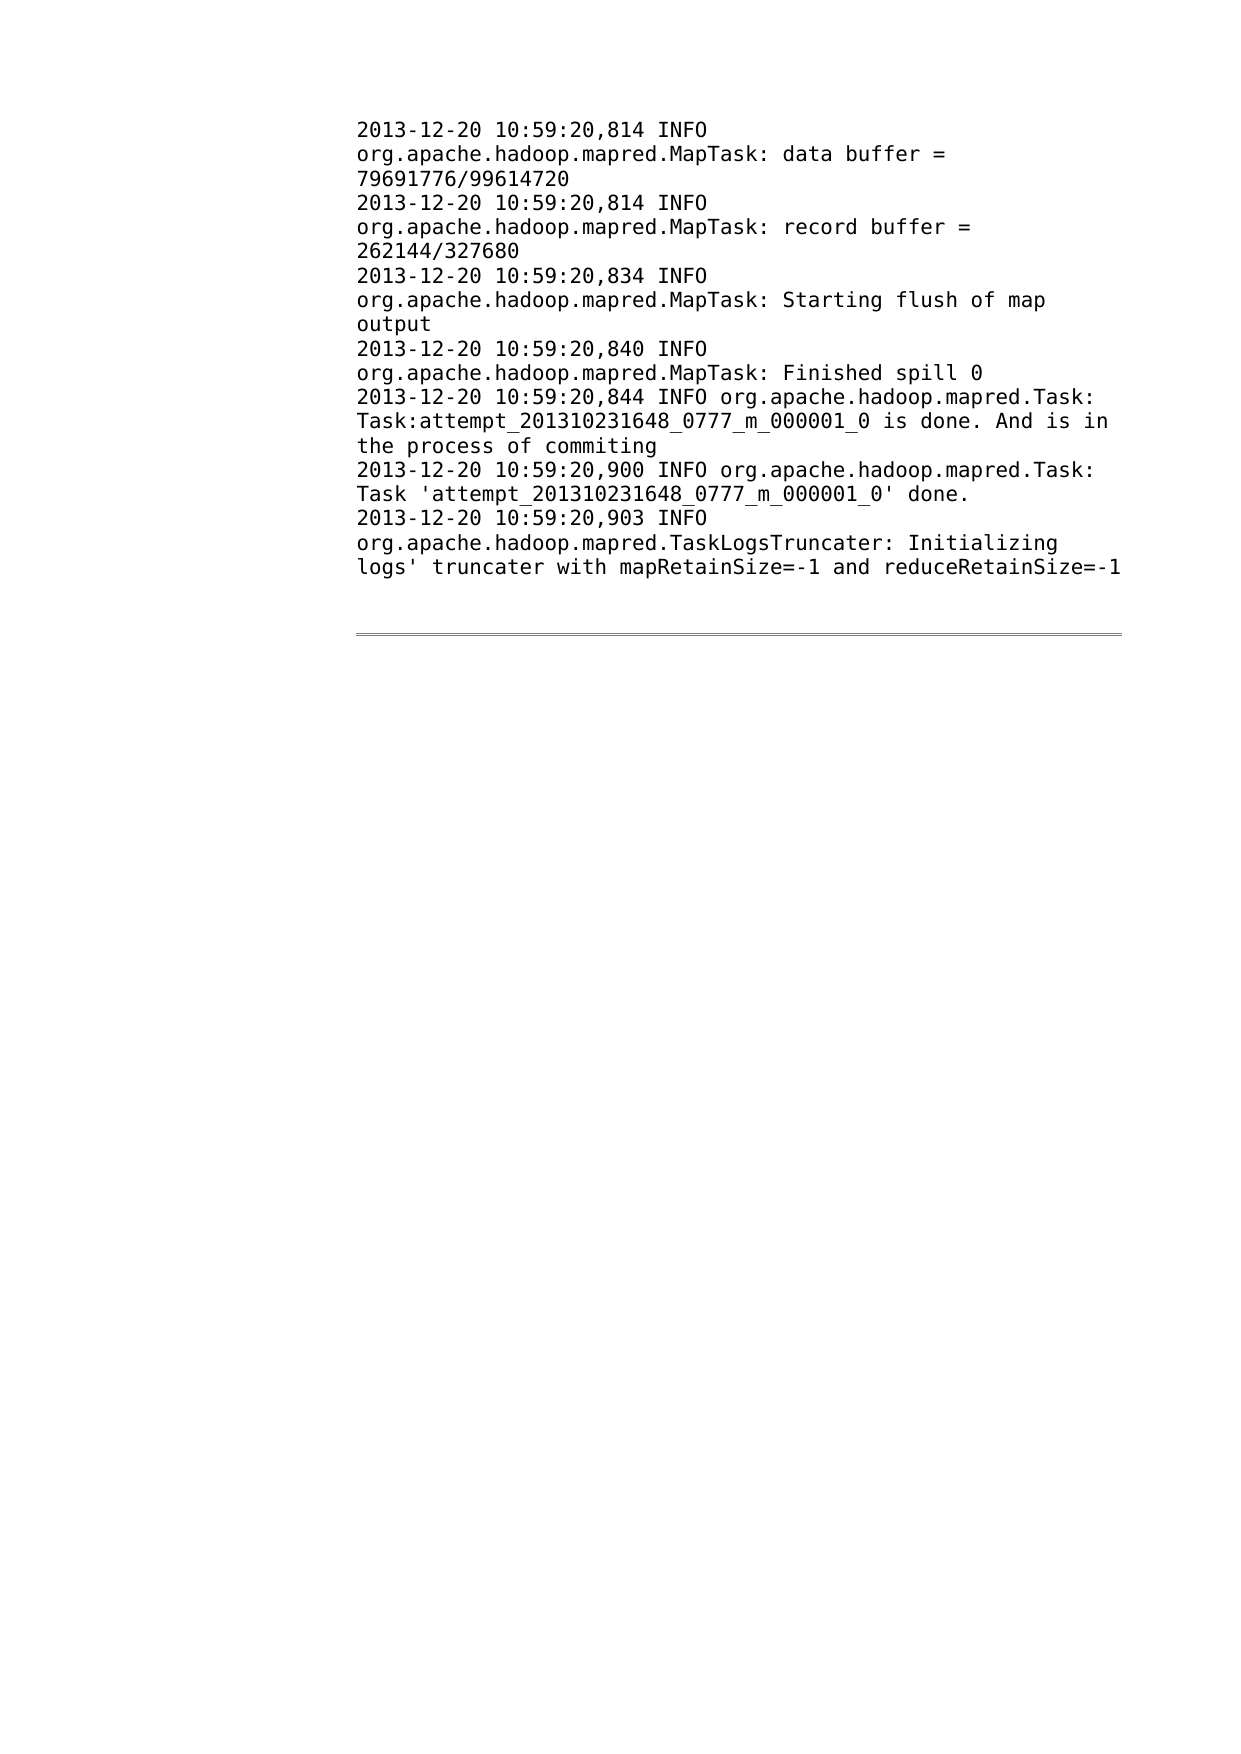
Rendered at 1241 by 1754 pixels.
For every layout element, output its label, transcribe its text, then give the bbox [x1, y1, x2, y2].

text 2013-12-20 10:59:20,844 INFO org.apache.hadoop.mapred.Task: Task:attempt_201310231648_0777_m_000001_0 is done. And is in the process of commiting [356, 385, 1122, 458]
text 2013-12-20 10:59:20,840 INFO org.apache.hadoop.mapred.MapTask: Finished spill 0 [356, 337, 1122, 385]
text 2013-12-20 10:59:20,834 INFO org.apache.hadoop.mapred.MapTask: Starting flush of map output [356, 264, 1122, 337]
text 2013-12-20 10:59:20,900 INFO org.apache.hadoop.mapred.Task: Task 'attempt_201310231648_0777_m_000001_0' done. [356, 458, 1122, 506]
text 2013-12-20 10:59:20,814 INFO org.apache.hadoop.mapred.MapTask: data buffer = 79691776/99614720 [356, 118, 1122, 191]
text 2013-12-20 10:59:20,903 INFO org.apache.hadoop.mapred.TaskLogsTruncater: Initializing logs' truncater with mapRetainSize=-1 and reduceRetainSize=-1 [356, 506, 1122, 579]
text 2013-12-20 10:59:20,814 INFO org.apache.hadoop.mapred.MapTask: record buffer = 262144/327680 [356, 191, 1122, 264]
